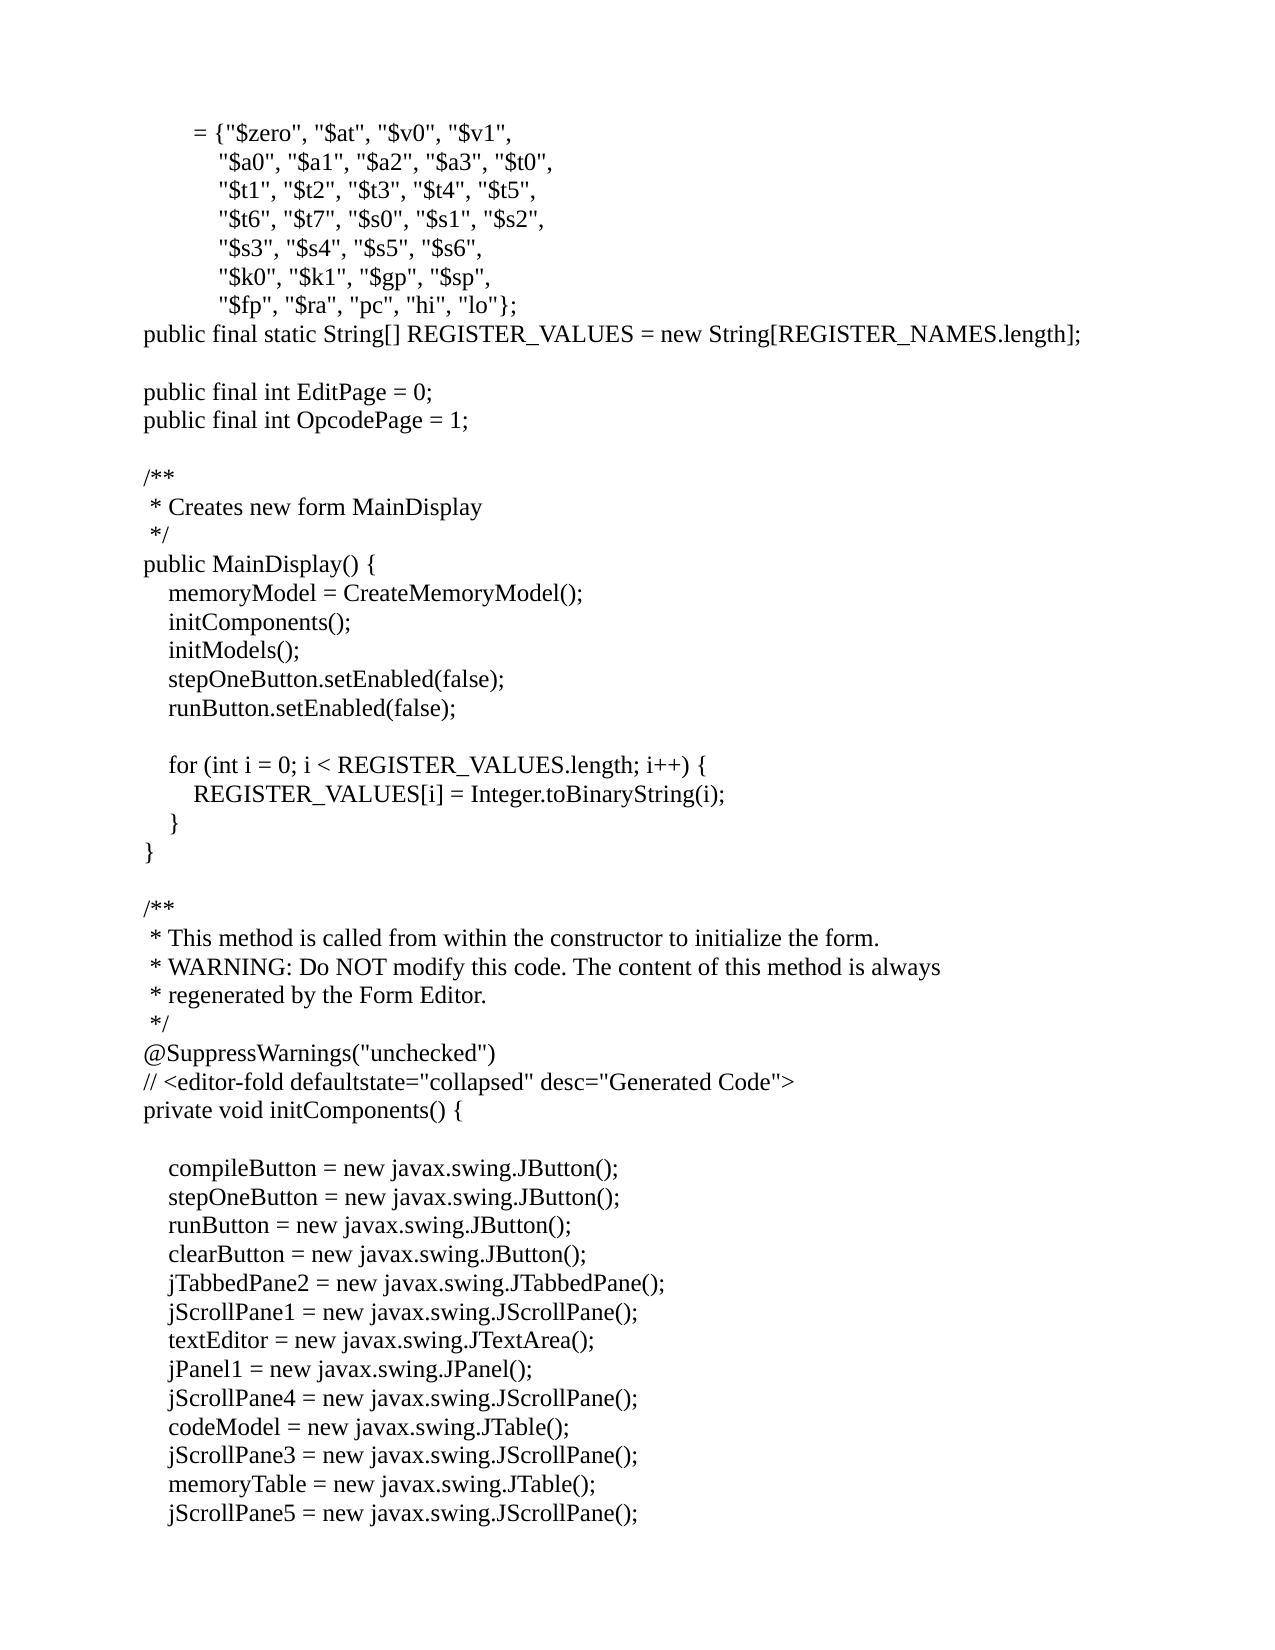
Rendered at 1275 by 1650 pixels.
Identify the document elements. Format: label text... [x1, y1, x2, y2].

text private void initComponents() { [118, 1096, 1157, 1124]
text codeModel = new javax.swing.JTable(); [118, 1412, 1157, 1441]
text "$t6", "$t7", "$s0", "$s1", "$s2", [118, 204, 1157, 233]
text compileButton = new javax.swing.JButton(); [118, 1153, 1157, 1182]
text runButton = new javax.swing.JButton(); [118, 1211, 1157, 1239]
text jScrollPane3 = new javax.swing.JScrollPane(); [118, 1441, 1157, 1469]
text } [118, 808, 1157, 837]
text "$s3", "$s4", "$s5", "$s6", [118, 233, 1157, 262]
text * regenerated by the Form Editor. [118, 981, 1157, 1009]
text clearButton = new javax.swing.JButton(); [118, 1239, 1157, 1268]
text jScrollPane5 = new javax.swing.JScrollPane(); [118, 1498, 1157, 1527]
text public final int OpcodePage = 1; [118, 406, 1157, 434]
text // <editor-fold defaultstate="collapsed" desc="Generated Code"> [118, 1067, 1157, 1096]
text jPanel1 = new javax.swing.JPanel(); [118, 1354, 1157, 1383]
text * This method is called from within the constructor to initialize the form. [118, 923, 1157, 952]
text /** [118, 463, 1157, 492]
text for (int i = 0; i < REGISTER_VALUES.length; i++) { [118, 751, 1157, 779]
text stepOneButton.setEnabled(false); [118, 664, 1157, 693]
text runButton.setEnabled(false); [118, 693, 1157, 722]
text */ [118, 521, 1157, 549]
text } [118, 837, 1157, 866]
text */ [118, 1009, 1157, 1038]
text jScrollPane1 = new javax.swing.JScrollPane(); [118, 1297, 1157, 1326]
text "$t1", "$t2", "$t3", "$t4", "$t5", [118, 176, 1157, 204]
text = {"$zero", "$at", "$v0", "$v1", [118, 118, 1157, 147]
text initModels(); [118, 636, 1157, 664]
text jTabbedPane2 = new javax.swing.JTabbedPane(); [118, 1268, 1157, 1297]
text REGISTER_VALUES[i] = Integer.toBinaryString(i); [118, 779, 1157, 808]
text * Creates new form MainDisplay [118, 492, 1157, 521]
text jScrollPane4 = new javax.swing.JScrollPane(); [118, 1383, 1157, 1412]
text memoryTable = new javax.swing.JTable(); [118, 1469, 1157, 1498]
text memoryModel = CreateMemoryModel(); [118, 578, 1157, 607]
text textEditor = new javax.swing.JTextArea(); [118, 1326, 1157, 1354]
text initComponents(); [118, 607, 1157, 636]
text public MainDisplay() { [118, 549, 1157, 578]
text "$k0", "$k1", "$gp", "$sp", [118, 262, 1157, 291]
text /** [118, 894, 1157, 923]
text "$fp", "$ra", "pc", "hi", "lo"}; [118, 291, 1157, 319]
text "$a0", "$a1", "$a2", "$a3", "$t0", [118, 147, 1157, 176]
text @SuppressWarnings("unchecked") [118, 1038, 1157, 1067]
text public final static String[] REGISTER_VALUES = new String[REGISTER_NAMES.length]; [118, 319, 1157, 348]
text stepOneButton = new javax.swing.JButton(); [118, 1182, 1157, 1211]
text * WARNING: Do NOT modify this code. The content of this method is always [118, 952, 1157, 981]
text public final int EditPage = 0; [118, 377, 1157, 406]
